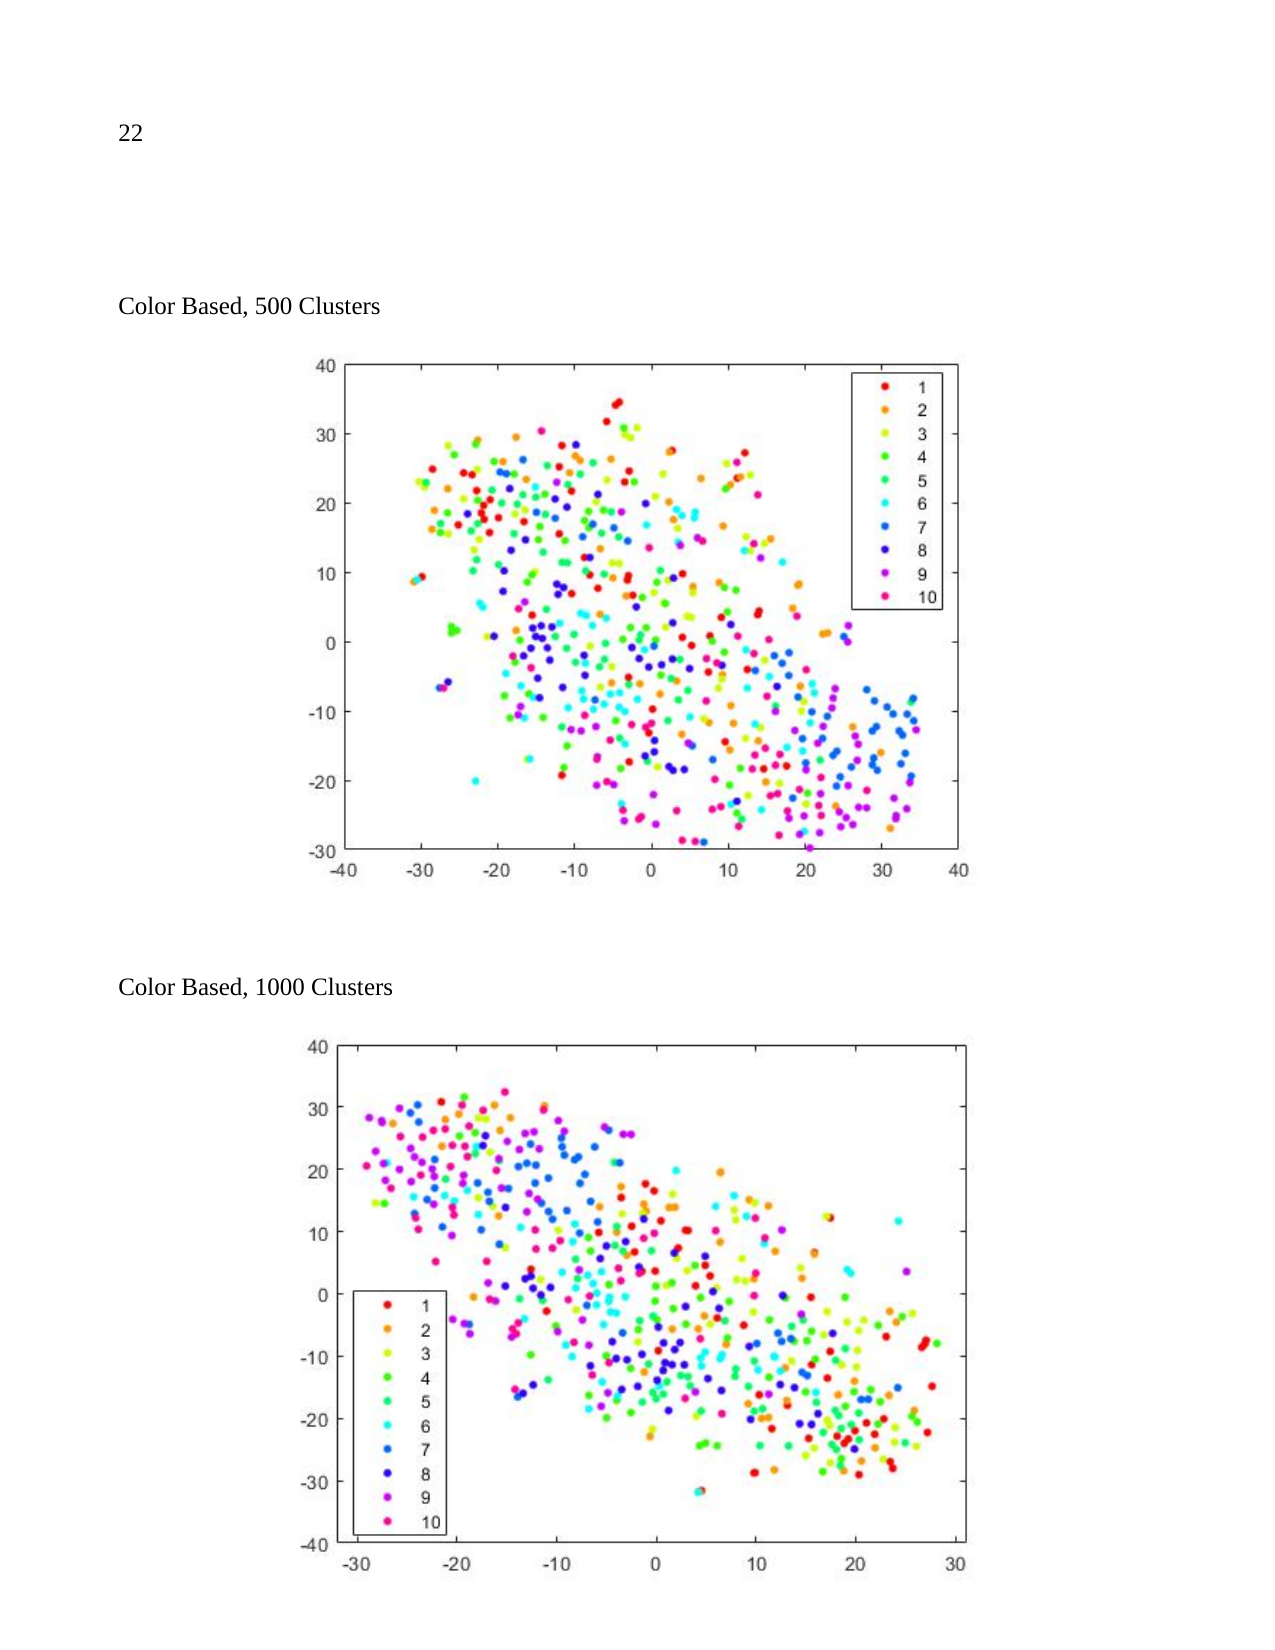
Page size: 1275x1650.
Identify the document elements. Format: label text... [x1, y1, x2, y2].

picture [241, 320, 1034, 915]
text Color Based, 500 Clusters [118, 291, 1157, 320]
picture [231, 1000, 1044, 1610]
text Color Based, 1000 Clusters [118, 972, 1157, 1001]
